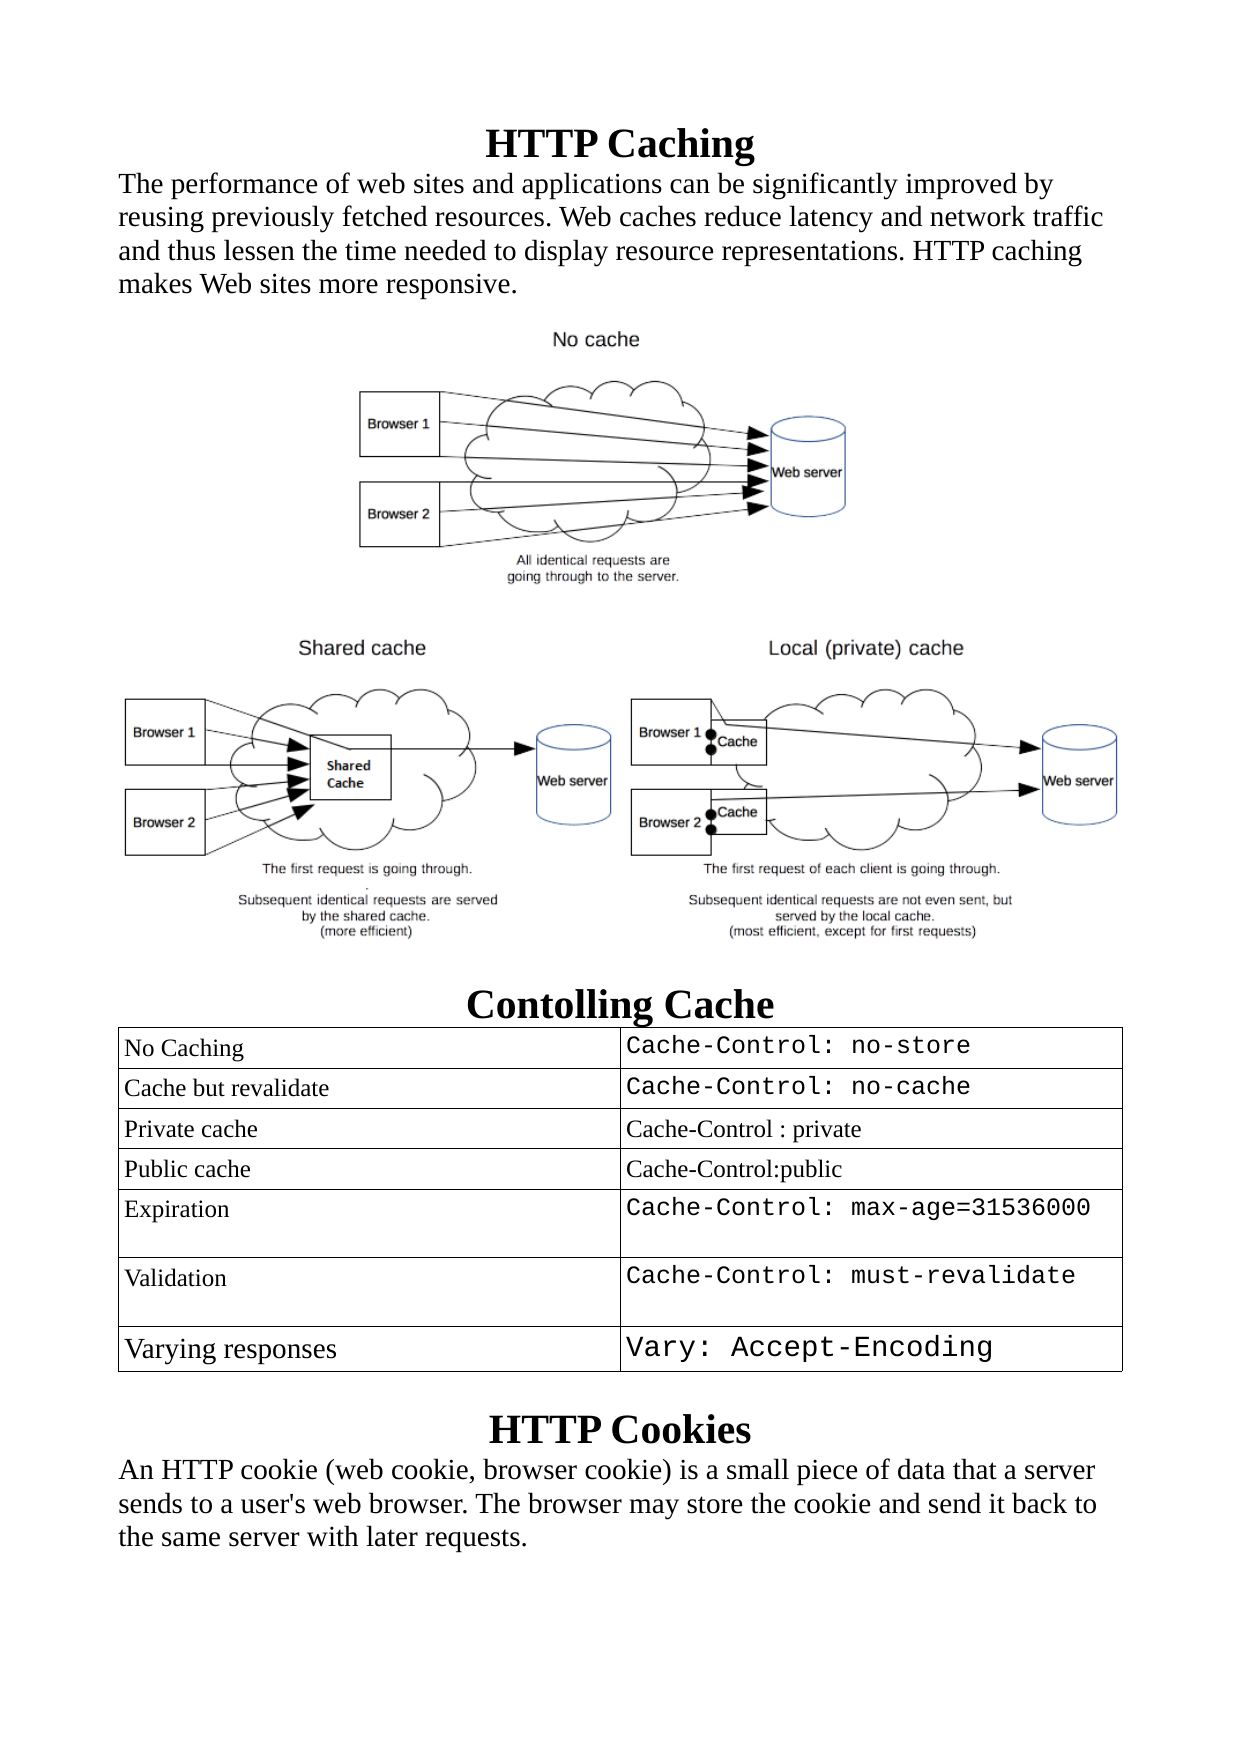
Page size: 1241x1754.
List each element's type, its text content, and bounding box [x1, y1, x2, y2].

table_cell Expiration [119, 1190, 620, 1257]
table_cell Cache-Control : private [621, 1109, 1122, 1148]
table_cell Public cache [119, 1149, 620, 1188]
text Contolling Cache [118, 979, 1122, 1027]
table_cell Vary: Accept-Encoding [621, 1327, 1122, 1371]
table_cell Varying responses [119, 1327, 620, 1371]
text The performance of web sites and applications can be significantly improved by reusing previously fetched resources. Web caches reduce latency and network traffic and thus lessen the time needed to display resource representations. HTTP caching makes Web sites more responsive. [118, 166, 1122, 300]
table_cell Cache but revalidate [119, 1069, 620, 1108]
table_cell Validation [119, 1258, 620, 1326]
table_cell Private cache [119, 1109, 620, 1148]
picture [118, 322, 1123, 946]
text An HTTP cookie (web cookie, browser cookie) is a small piece of data that a server sends to a user's web browser. The browser may store the cookie and send it back to the same server with later requests. [118, 1452, 1122, 1553]
table_cell Cache-Control: must-revalidate [621, 1258, 1122, 1326]
table_cell Cache-Control:public [621, 1149, 1122, 1188]
text HTTP Cookies [118, 1404, 1122, 1452]
table_header Cache-Control: no-store [621, 1028, 1122, 1068]
table_header No Caching [119, 1028, 620, 1068]
table_cell Cache-Control: no-cache [621, 1069, 1122, 1108]
text HTTP Caching [118, 118, 1122, 166]
table_cell Cache-Control: max-age=31536000 [621, 1190, 1122, 1257]
